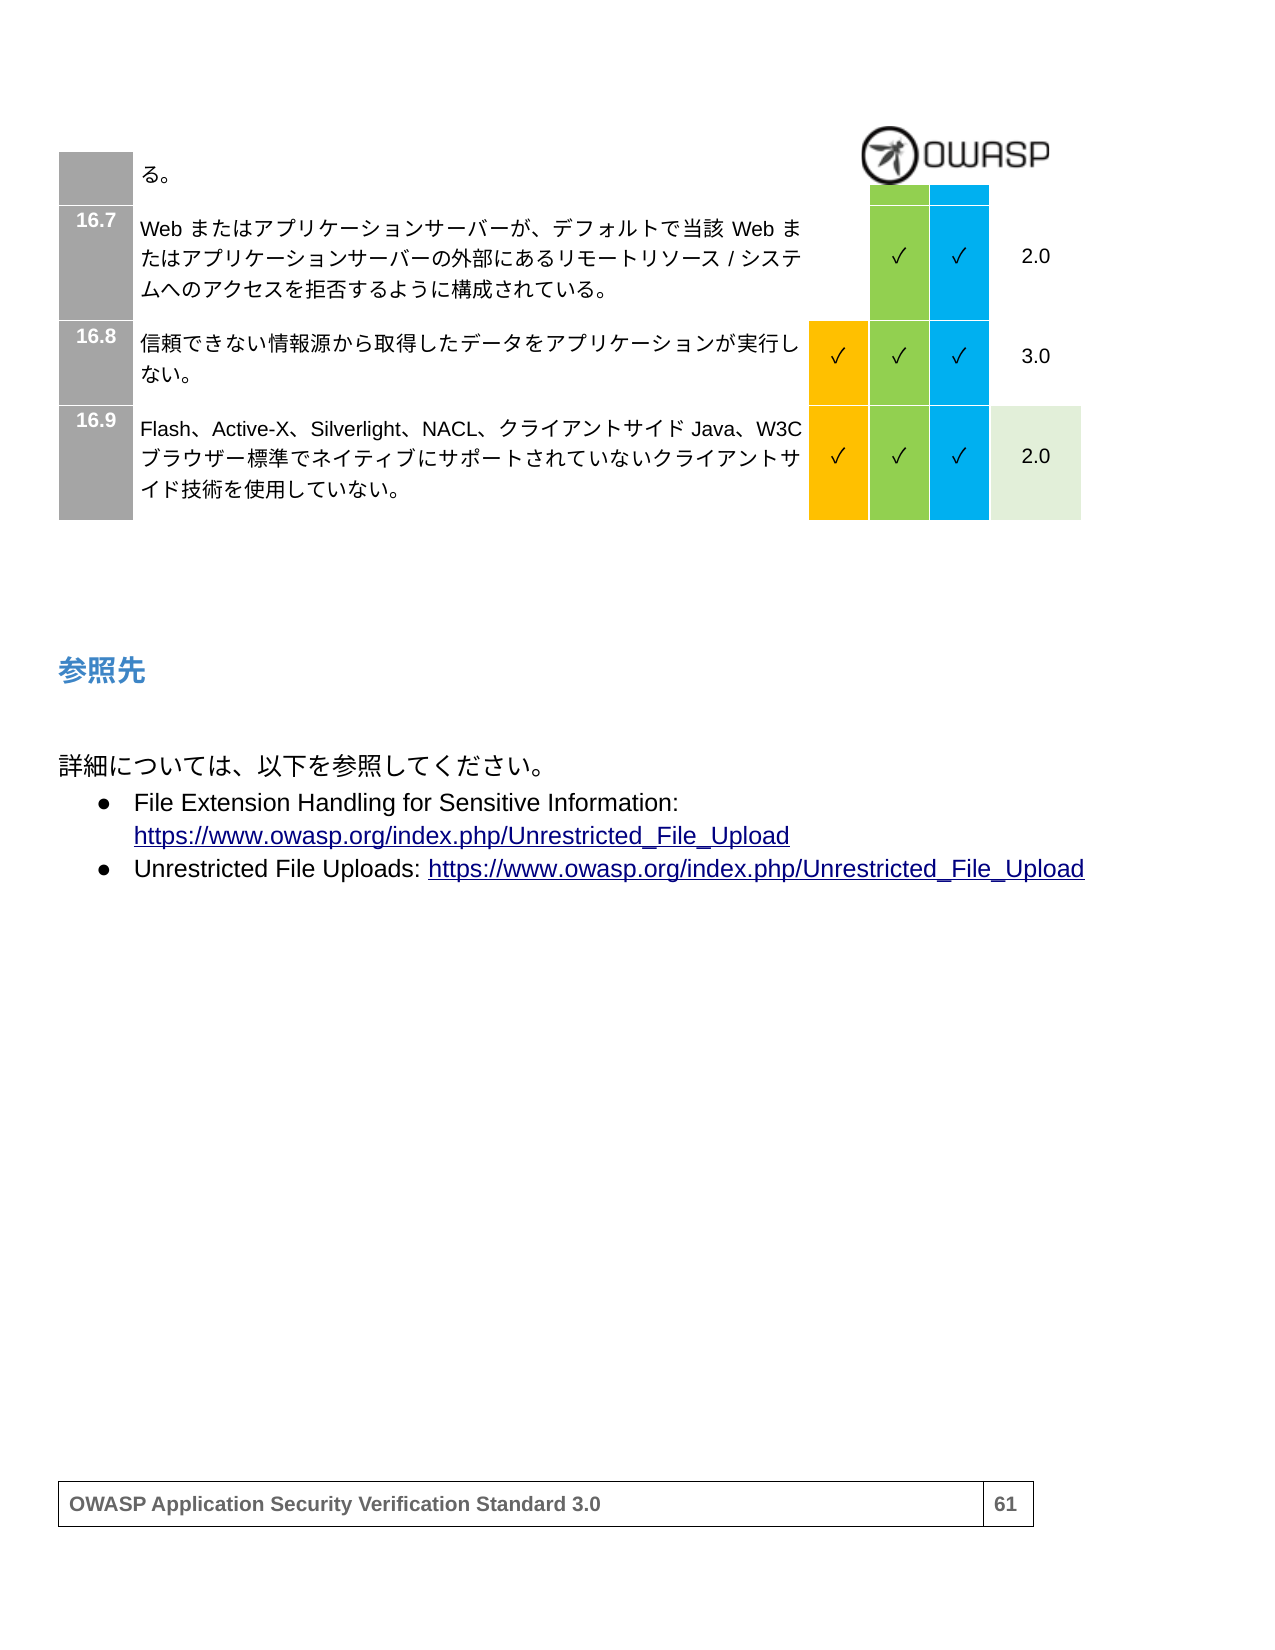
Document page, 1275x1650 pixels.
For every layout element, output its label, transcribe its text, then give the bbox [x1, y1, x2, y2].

table_cell ✓ [870, 321, 929, 405]
table_cell Web またはアプリケーションサーバーが、デフォルトで当該 Web またはアプリケーションサーバーの外部にあるリモートリソース / システムへのアクセスを拒否するように構成されている。 [134, 206, 808, 320]
table_cell [930, 185, 989, 205]
table_cell [809, 152, 868, 205]
table_cell [59, 152, 133, 205]
table_cell 16.9 [59, 406, 133, 520]
table_cell 16.8 [59, 321, 133, 405]
subtitle 参照先 [58, 647, 1216, 690]
table_cell 3.0 [991, 321, 1081, 405]
table_cell る。 [134, 152, 808, 205]
table_cell ✓ [930, 406, 989, 520]
text 詳細については、以下を参照してください。 [58, 746, 1216, 782]
table_cell 2.0 [991, 206, 1081, 320]
table_cell [991, 152, 1081, 205]
table_cell 信頼できない情報源から取得したデータをアプリケーションが実行しない。 [134, 321, 808, 405]
table_cell 16.7 [59, 206, 133, 320]
table_cell Flash、Active-X、Silverlight、NACL、クライアントサイド Java、W3C ブラウザー標準でネイティブにサポートされていないクライアントサイド技術を使用していない。 [134, 406, 808, 520]
list Unrestricted File Uploads: https://www.owasp.org/index.php/Unrestricted_File_Upload [96, 854, 1216, 882]
table_cell [809, 206, 868, 320]
table_cell [870, 185, 929, 205]
table_cell 2.0 [991, 406, 1081, 520]
table_cell ✓ [809, 321, 868, 405]
table_cell ✓ [809, 406, 868, 520]
table_cell ✓ [930, 206, 989, 320]
table_cell ✓ [930, 321, 989, 405]
table_cell ✓ [870, 206, 929, 320]
table_cell ✓ [870, 406, 929, 520]
list File Extension Handling for Sensitive Information: https://www.owasp.org/index.php/Unrestricted_File_Upload [96, 788, 1216, 849]
picture [861, 126, 1050, 185]
